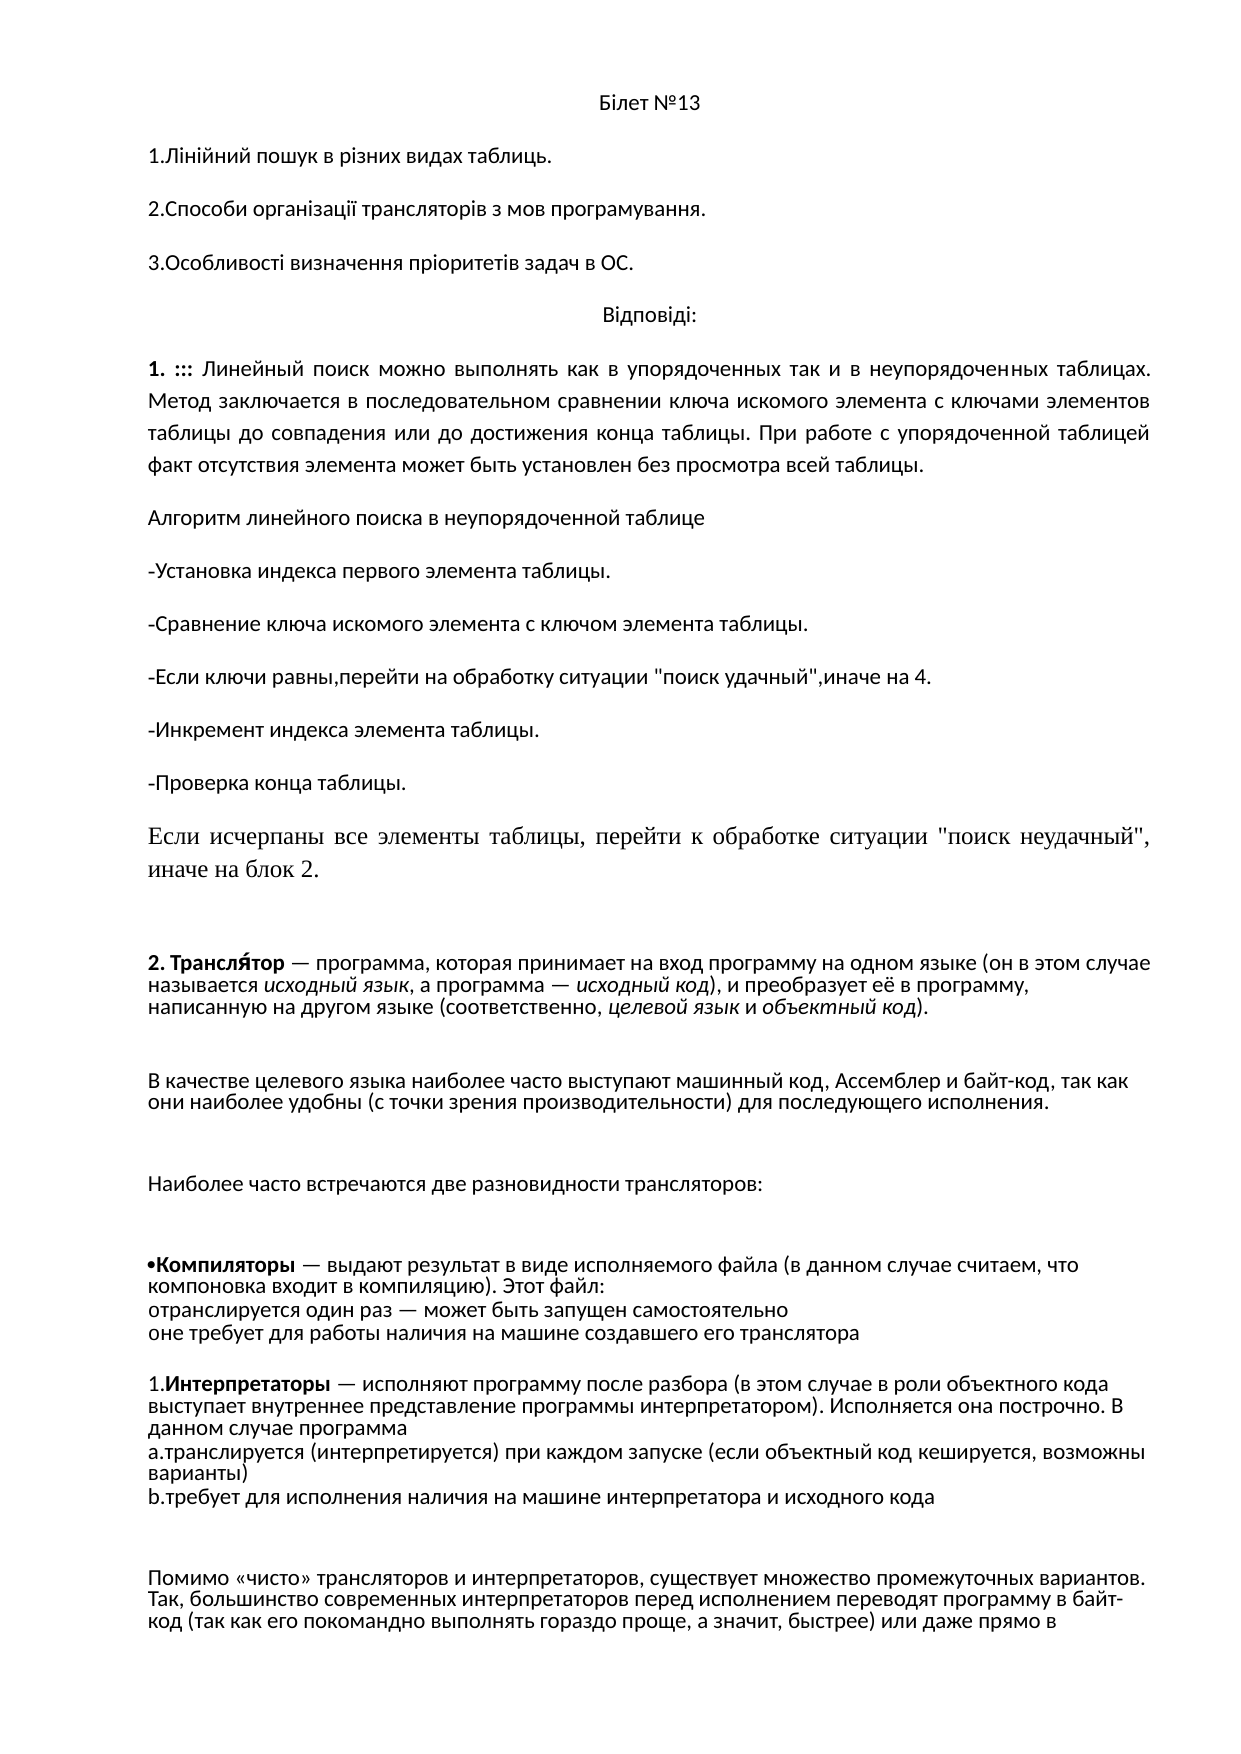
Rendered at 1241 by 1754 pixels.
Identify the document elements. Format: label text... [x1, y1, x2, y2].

list требует для исполнения наличия на машине интерпретатора и исходного кода [148, 1486, 1152, 1509]
text Алгоритм линейного поиска в неупорядоченной таблице [148, 503, 1152, 531]
text В качестве целевого языка наиболее часто выступают машинный код, Ассемблер и байт-код, так как они наиболее удобны (с точки зрения производительности) для последующего исполнения. [148, 1070, 1152, 1115]
list Интерпретаторы — исполняют программу после разбора (в этом случае в роли объектного кода выступает внутреннее представление программы интерпретатором). Исполняется она построчно. В данном случае программа [148, 1374, 1152, 1441]
text 1. ::: Линейный поиск можно выполнять как в упорядоченных так и в неупорядочен­ных таблицах. Метод заключается в последовательном сравнении ключа искомого элемента с ключами элементов таблицы до совпадения или до достижения конца таблицы. При работе с упорядоченной таблицей факт отсутствия элемента может быть установлен без просмотра всей таблицы. [148, 354, 1152, 478]
list Лінійний пошук в різних видах таблиць. [148, 142, 1152, 169]
list Компиляторы — выдают результат в виде исполняемого файла (в данном случае считаем, что компоновка входит в компиляцию). Этот файл: [148, 1254, 1152, 1299]
list Установка индекса первого элемента таблицы. [148, 556, 1152, 584]
list Особливості визначення пріоритетів задач в ОС. [148, 248, 1152, 276]
list Проверка конца таблицы. [148, 768, 1152, 796]
text Відповіді: [148, 301, 1152, 329]
text 2. Трансля́тор — программа, которая принимает на вход программу на одном языке (он в этом случае называется исходный язык, а программа — исходный код), и преобразует её в программу, написанную на другом языке (соответственно, целевой язык и объектный код). [148, 953, 1152, 1020]
list Сравнение ключа искомого элемента с ключом элемента таблицы. [148, 609, 1152, 637]
text Если исчерпаны все элементы таблицы, перейти к обработке ситуации "поиск неудачный", иначе на блок 2. [148, 821, 1152, 883]
text Наиболее часто встречаются две разновидности трансляторов: [148, 1173, 1152, 1196]
text Помимо «чисто» трансляторов и интерпретаторов, существует множество промежуточных вариантов. Так, большинство современных интерпретаторов перед исполнением переводят программу в байт-код (так как его покомандно выполнять гораздо проще, а значит, быстрее) или даже прямо в [148, 1567, 1152, 1634]
list Инкремент индекса элемента таблицы. [148, 715, 1152, 743]
list транслируется (интерпретируется) при каждом запуске (если объектный код кешируется, возможны варианты) [148, 1441, 1152, 1486]
list не требует для работы наличия на машине создавшего его транслятора [148, 1322, 1152, 1345]
list Если ключи равны,перейти на обработку ситуации "поиск удачный",иначе на 4. [148, 662, 1152, 690]
text Білет №13 [148, 88, 1152, 117]
list Способи організації трансляторів з мов програмування. [148, 194, 1152, 223]
list транслируется один раз — может быть запущен самостоятельно [148, 1299, 1152, 1322]
